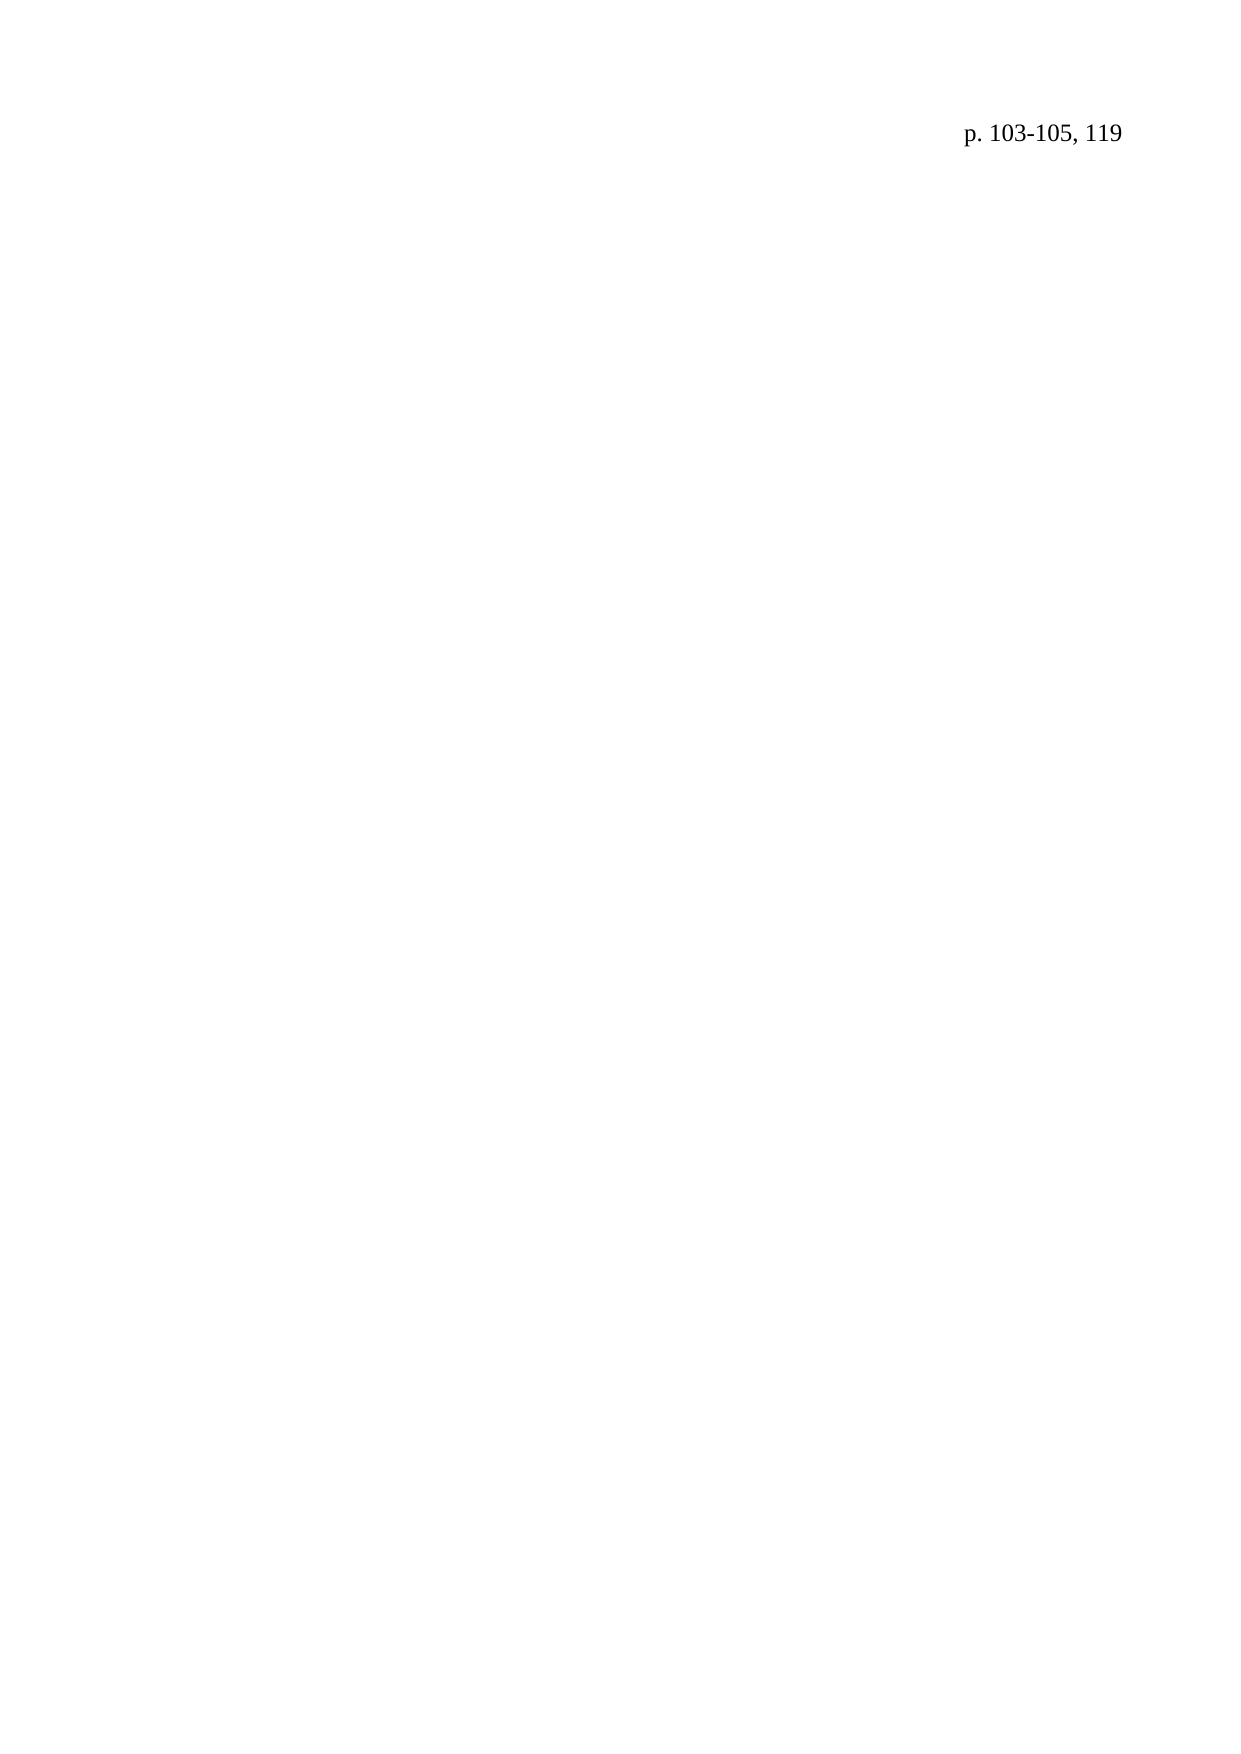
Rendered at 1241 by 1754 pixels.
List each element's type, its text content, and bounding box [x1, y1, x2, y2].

text p. 103-105, 119 [118, 118, 1122, 147]
